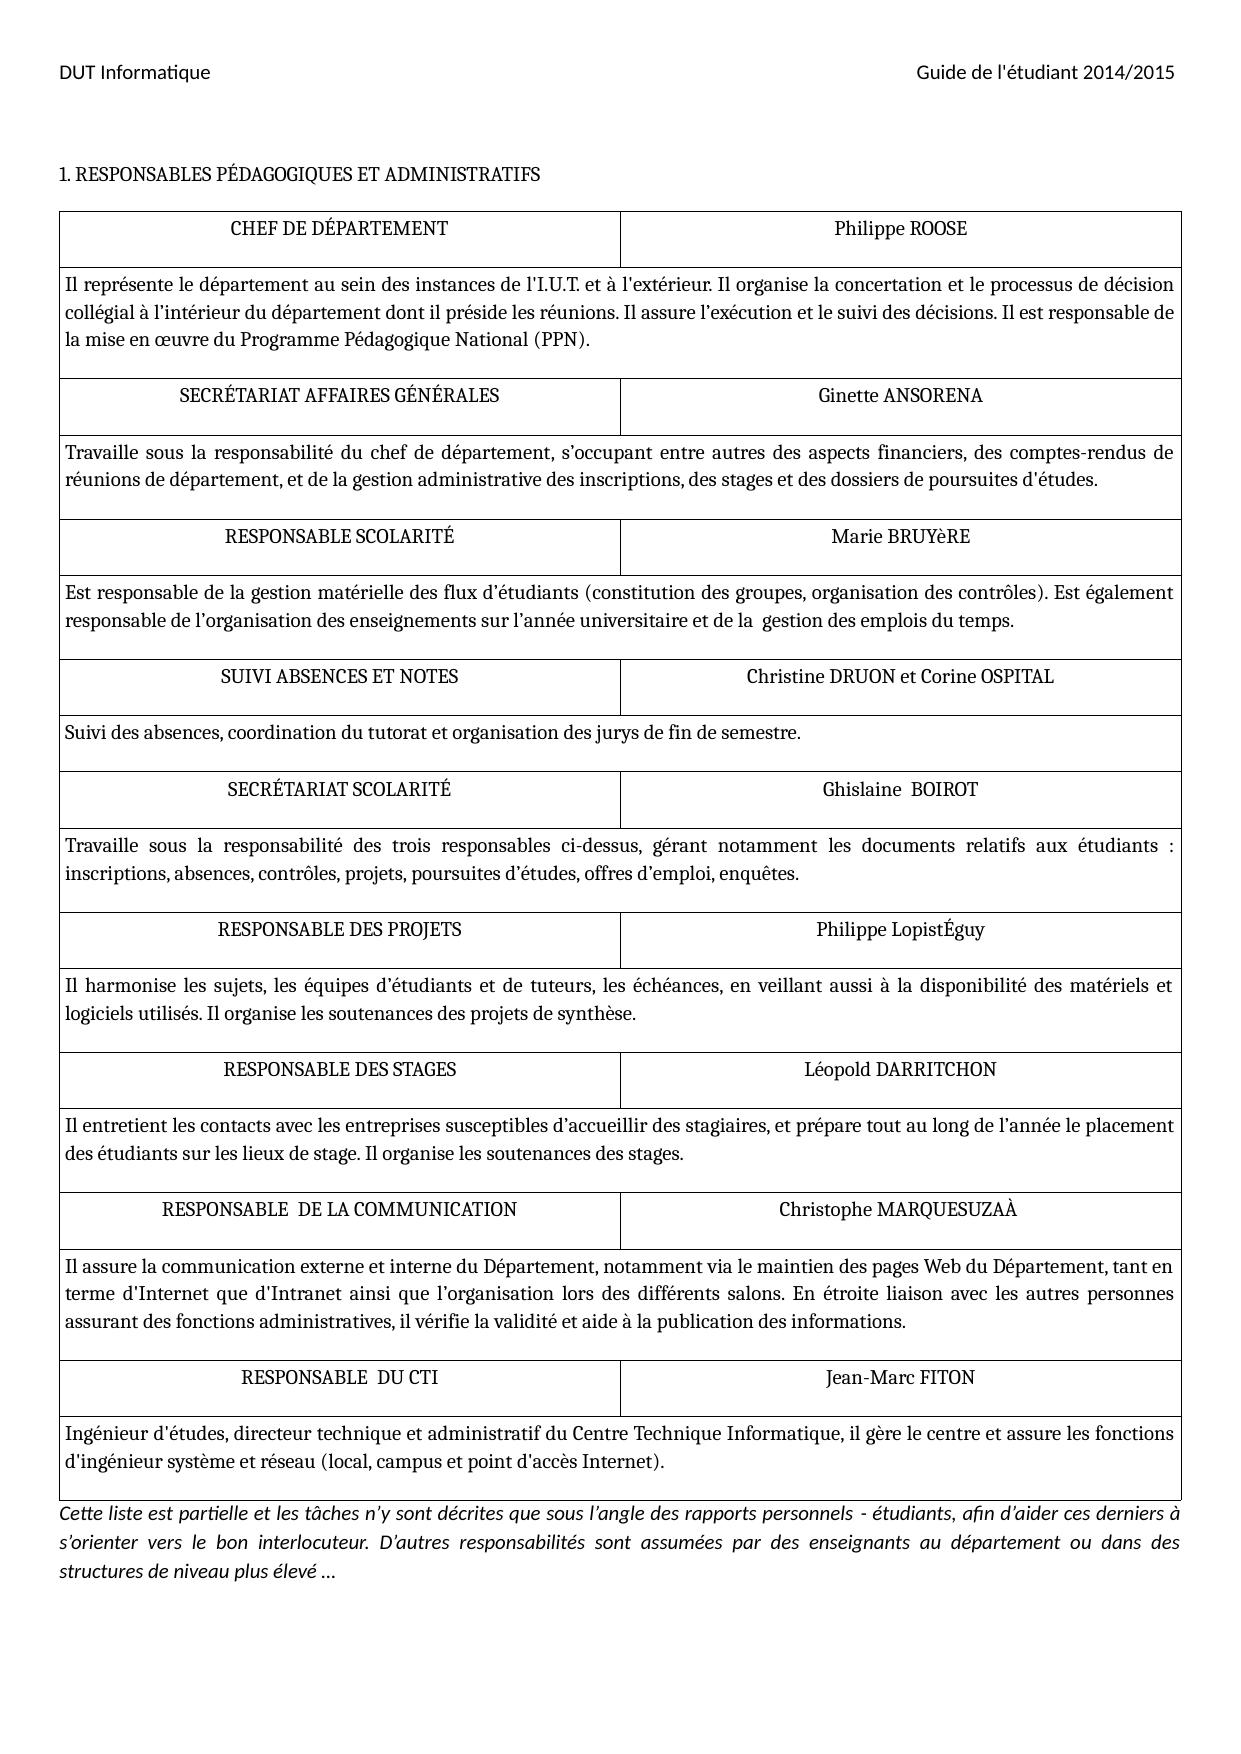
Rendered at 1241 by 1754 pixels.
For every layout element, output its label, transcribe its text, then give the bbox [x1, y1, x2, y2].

table_cell Travaille sous la responsabilité du chef de département, s’occupant entre autres des aspects financiers, des comptes-rendus de réunions de département, et de la gestion administrative des inscriptions, des stages et des dossiers de poursuites d'études. [60, 436, 1181, 518]
table_cell Travaille sous la responsabilité des trois responsables ci-dessus, gérant notamment les documents relatifs aux étudiants : inscriptions, absences, contrôles, projets, poursuites d’études, offres d’emploi, enquêtes. [60, 829, 1181, 912]
table_cell Ingénieur d'études, directeur technique et administratif du Centre Technique Informatique, il gère le centre et assure les fonctions d'ingénieur système et réseau (local, campus et point d'accès Internet). [60, 1417, 1181, 1500]
table_cell RESPONSABLE DE LA COMMUNICATION [60, 1193, 620, 1248]
table_header CHEF DE DÉPARTEMENT [60, 212, 620, 267]
table_cell SECRÉTARIAT SCOLARITÉ [60, 772, 620, 828]
table_cell RESPONSABLE DES PROJETS [60, 913, 620, 968]
table_cell Philippe LopistÉguy [621, 913, 1181, 968]
table_cell Ginette ANSORENA [621, 379, 1181, 435]
table_cell Suivi des absences, coordination du tutorat et organisation des jurys de fin de semestre. [60, 716, 1181, 771]
table_cell RESPONSABLE DU CTI [60, 1361, 620, 1416]
table_cell Ghislaine BOIROT [621, 772, 1181, 828]
table_cell Il assure la communication externe et interne du Département, notamment via le maintien des pages Web du Département, tant en terme d'Internet que d'Intranet ainsi que l’organisation lors des différents salons. En étroite liaison avec les autres personnes assurant des fonctions administratives, il vérifie la validité et aide à la publication des informations. [60, 1250, 1181, 1360]
table_cell Léopold DARRITCHON [621, 1053, 1181, 1108]
table_cell SECRÉTARIAT AFFAIRES GÉNÉRALES [60, 379, 620, 435]
table_cell Jean-Marc FITON [621, 1361, 1181, 1416]
text 1. RESPONSABLES PÉDAGOGIQUES ET ADMINISTRATIFS [59, 162, 1181, 186]
table_cell Est responsable de la gestion matérielle des flux d’étudiants (constitution des groupes, organisation des contrôles). Est également responsable de l’organisation des enseignements sur l’année universitaire et de la gestion des emplois du temps. [60, 576, 1181, 659]
table_cell Il représente le département au sein des instances de l'I.U.T. et à l'extérieur. Il organise la concertation et le processus de décision collégial à l’intérieur du département dont il préside les réunions. Il assure l’exécution et le suivi des décisions. Il est responsable de la mise en œuvre du Programme Pédagogique National (PPN). [60, 268, 1181, 378]
text Cette liste est partielle et les tâches n’y sont décrites que sous l’angle des rapports personnels ‑ étudiants, afin d’aider ces derniers à s’orienter vers le bon interlocuteur. D’autres responsabilités sont assumées par des enseignants au département ou dans des structures de niveau plus élevé … [59, 1501, 1181, 1584]
table_header Philippe ROOSE [621, 212, 1181, 267]
table_cell SUIVI ABSENCES ET NOTES [60, 660, 620, 715]
table_cell Il entretient les contacts avec les entreprises susceptibles d’accueillir des stagiaires, et prépare tout au long de l’année le placement des étudiants sur les lieux de stage. Il organise les soutenances des stages. [60, 1109, 1181, 1192]
table_cell Christine DRUON et Corine OSPITAL [621, 660, 1181, 715]
table_cell RESPONSABLE SCOLARITÉ [60, 520, 620, 575]
table_cell Christophe MARQUESUZAÀ [621, 1193, 1181, 1248]
table_cell Marie BRUYèRE [621, 520, 1181, 575]
table_cell RESPONSABLE DES STAGES [60, 1053, 620, 1108]
table_cell Il harmonise les sujets, les équipes d’étudiants et de tuteurs, les échéances, en veillant aussi à la disponibilité des matériels et logiciels utilisés. Il organise les soutenances des projets de synthèse. [60, 969, 1181, 1052]
